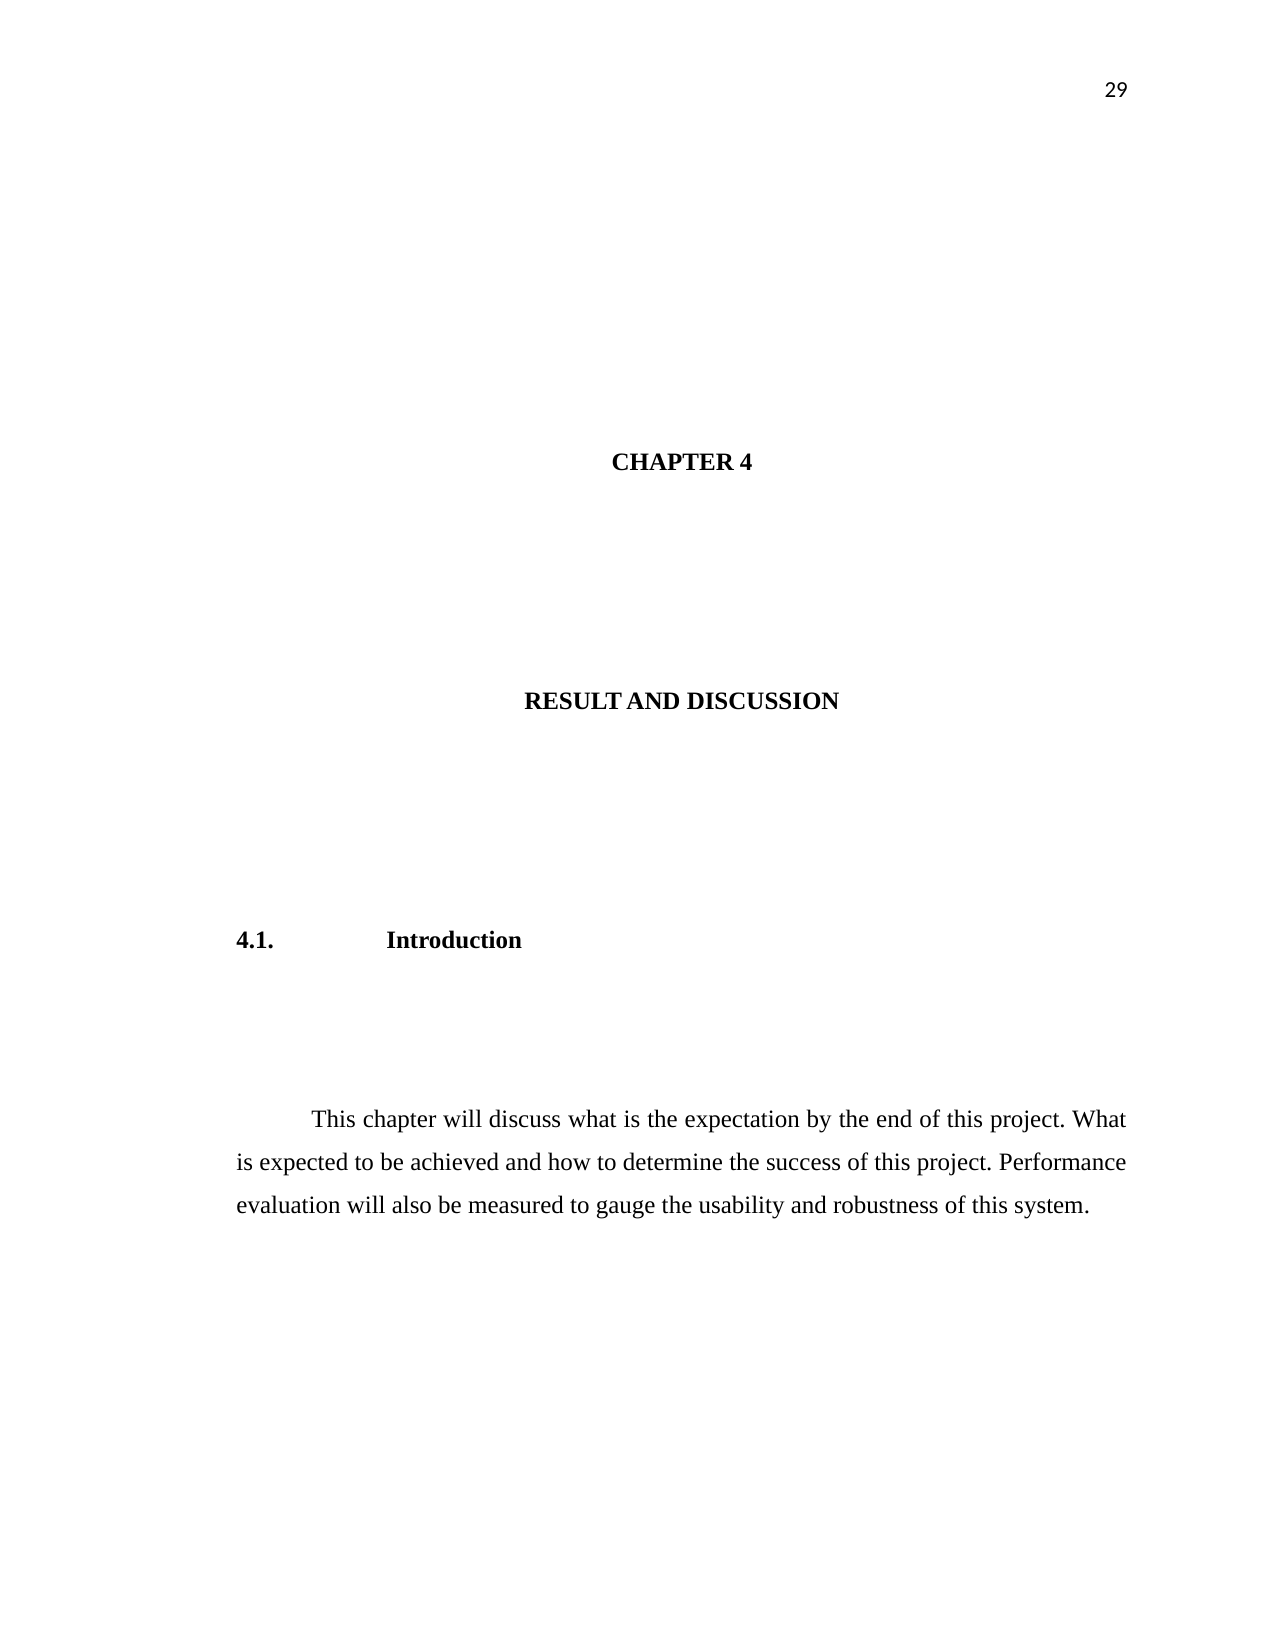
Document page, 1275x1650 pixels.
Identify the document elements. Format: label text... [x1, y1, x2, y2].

text This chapter will discuss what is the expectation by the end of this project. What is expected to be achieved and how to determine the success of this project. Performance evaluation will also be measured to gauge the usability and robustness of this system. [236, 1104, 1127, 1219]
text CHAPTER 4 [236, 447, 1127, 475]
text RESULT AND DISCUSSION [236, 686, 1127, 714]
list Introduction [236, 925, 1127, 954]
